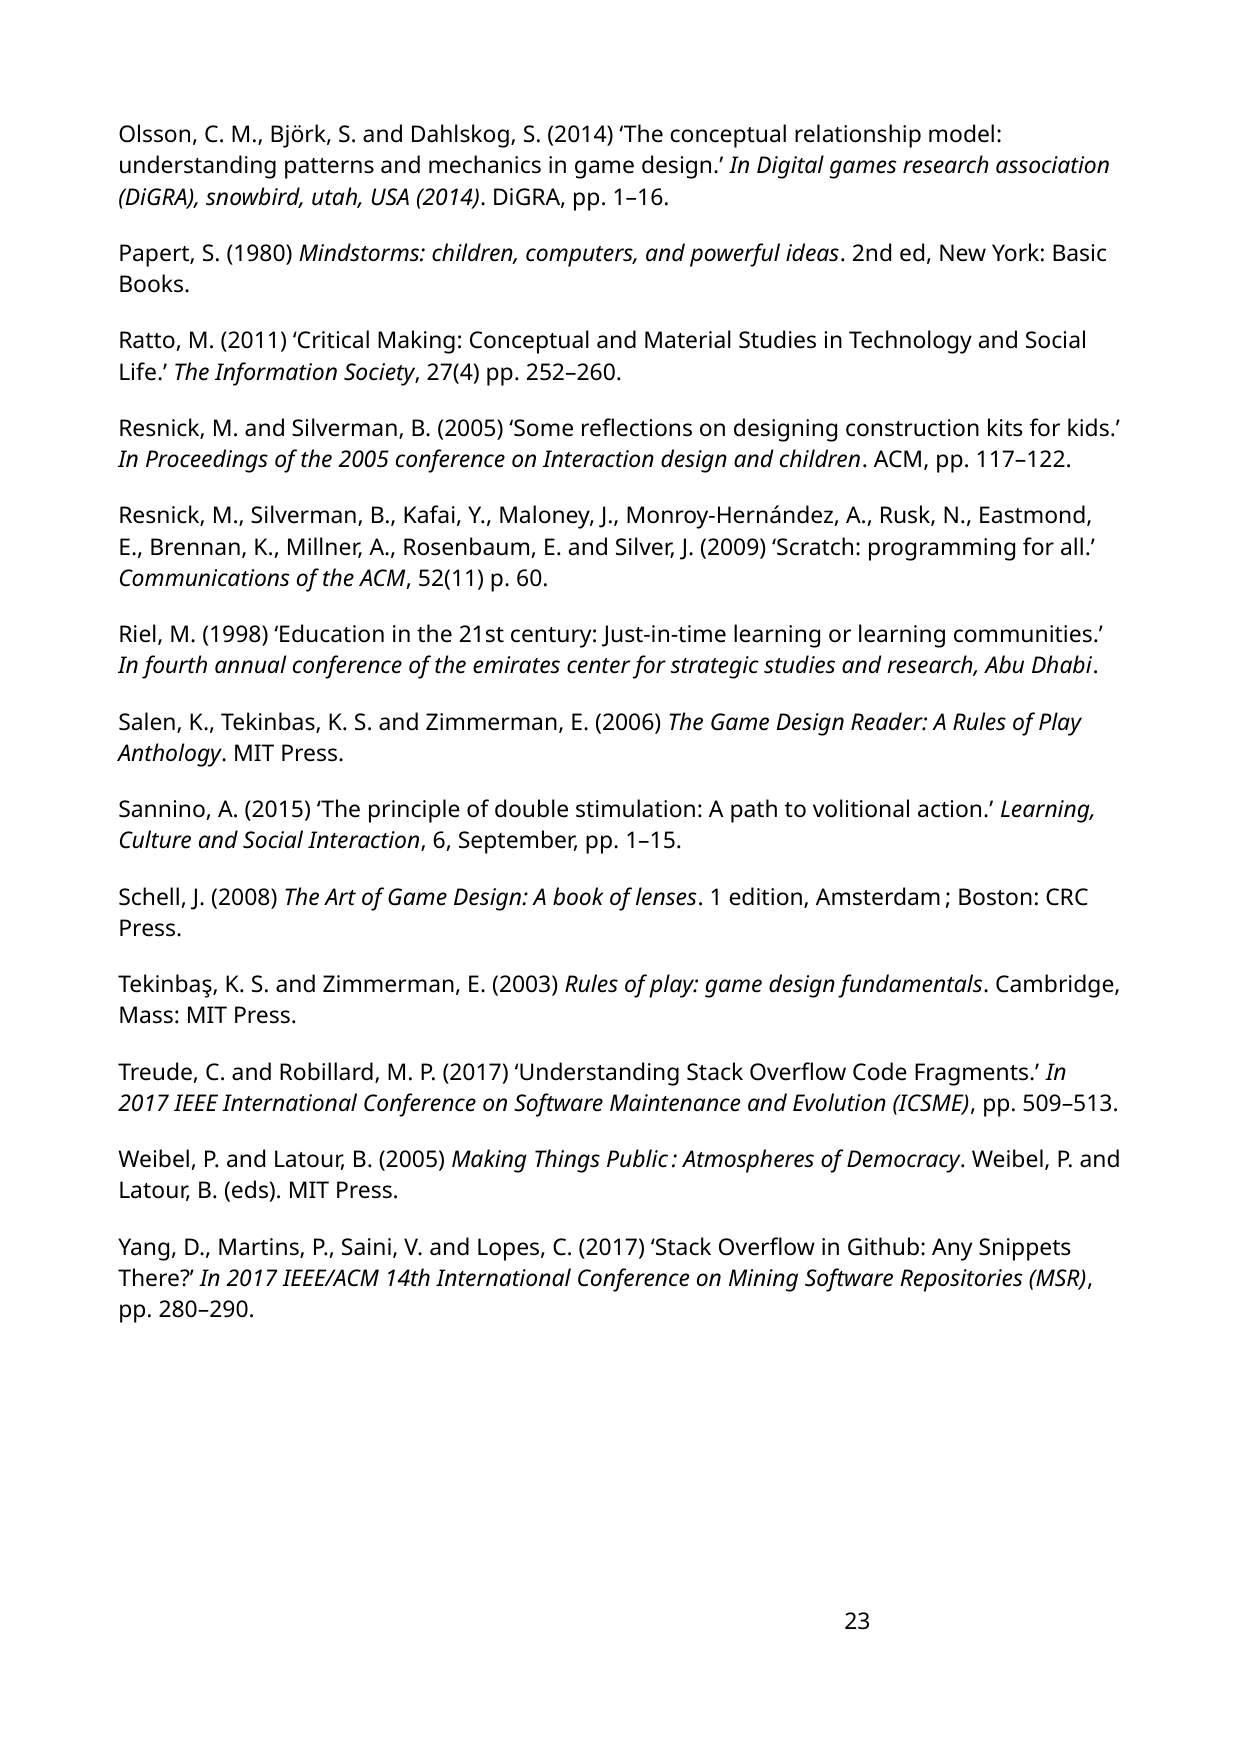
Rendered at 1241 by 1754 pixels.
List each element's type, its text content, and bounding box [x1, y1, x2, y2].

text Schell, J. (2008) The Art of Game Design: A book of lenses. 1 edition, Amsterdam ; Boston: CRC Press. [118, 881, 1122, 943]
text Olsson, C. M., Björk, S. and Dahlskog, S. (2014) ‘The conceptual relationship model: understanding patterns and mechanics in game design.’ In Digital games research association (DiGRA), snowbird, utah, USA (2014). DiGRA, pp. 1–16. [118, 118, 1122, 212]
text Treude, C. and Robillard, M. P. (2017) ‘Understanding Stack Overflow Code Fragments.’ In 2017 IEEE International Conference on Software Maintenance and Evolution (ICSME), pp. 509–513. [118, 1056, 1122, 1118]
text Ratto, M. (2011) ‘Critical Making: Conceptual and Material Studies in Technology and Social Life.’ The Information Society, 27(4) pp. 252–260. [118, 324, 1122, 387]
text Resnick, M. and Silverman, B. (2005) ‘Some reflections on designing construction kits for kids.’ In Proceedings of the 2005 conference on Interaction design and children. ACM, pp. 117–122. [118, 412, 1122, 474]
text Yang, D., Martins, P., Saini, V. and Lopes, C. (2017) ‘Stack Overflow in Github: Any Snippets There?’ In 2017 IEEE/ACM 14th International Conference on Mining Software Repositories (MSR), pp. 280–290. [118, 1231, 1122, 1324]
text Tekinbaş, K. S. and Zimmerman, E. (2003) Rules of play: game design fundamentals. Cambridge, Mass: MIT Press. [118, 968, 1122, 1031]
text Riel, M. (1998) ‘Education in the 21st century: Just-in-time learning or learning communities.’ In fourth annual conference of the emirates center for strategic studies and research, Abu Dhabi. [118, 618, 1122, 681]
text Papert, S. (1980) Mindstorms: children, computers, and powerful ideas. 2nd ed, New York: Basic Books. [118, 237, 1122, 299]
text Resnick, M., Silverman, B., Kafai, Y., Maloney, J., Monroy-Hernández, A., Rusk, N., Eastmond, E., Brennan, K., Millner, A., Rosenbaum, E. and Silver, J. (2009) ‘Scratch: programming for all.’ Communications of the ACM, 52(11) p. 60. [118, 499, 1122, 593]
text Sannino, A. (2015) ‘The principle of double stimulation: A path to volitional action.’ Learning, Culture and Social Interaction, 6, September, pp. 1–15. [118, 793, 1122, 856]
text Salen, K., Tekinbas, K. S. and Zimmerman, E. (2006) The Game Design Reader: A Rules of Play Anthology. MIT Press. [118, 706, 1122, 768]
text Weibel, P. and Latour, B. (2005) Making Things Public : Atmospheres of Democracy. Weibel, P. and Latour, B. (eds). MIT Press. [118, 1143, 1122, 1206]
